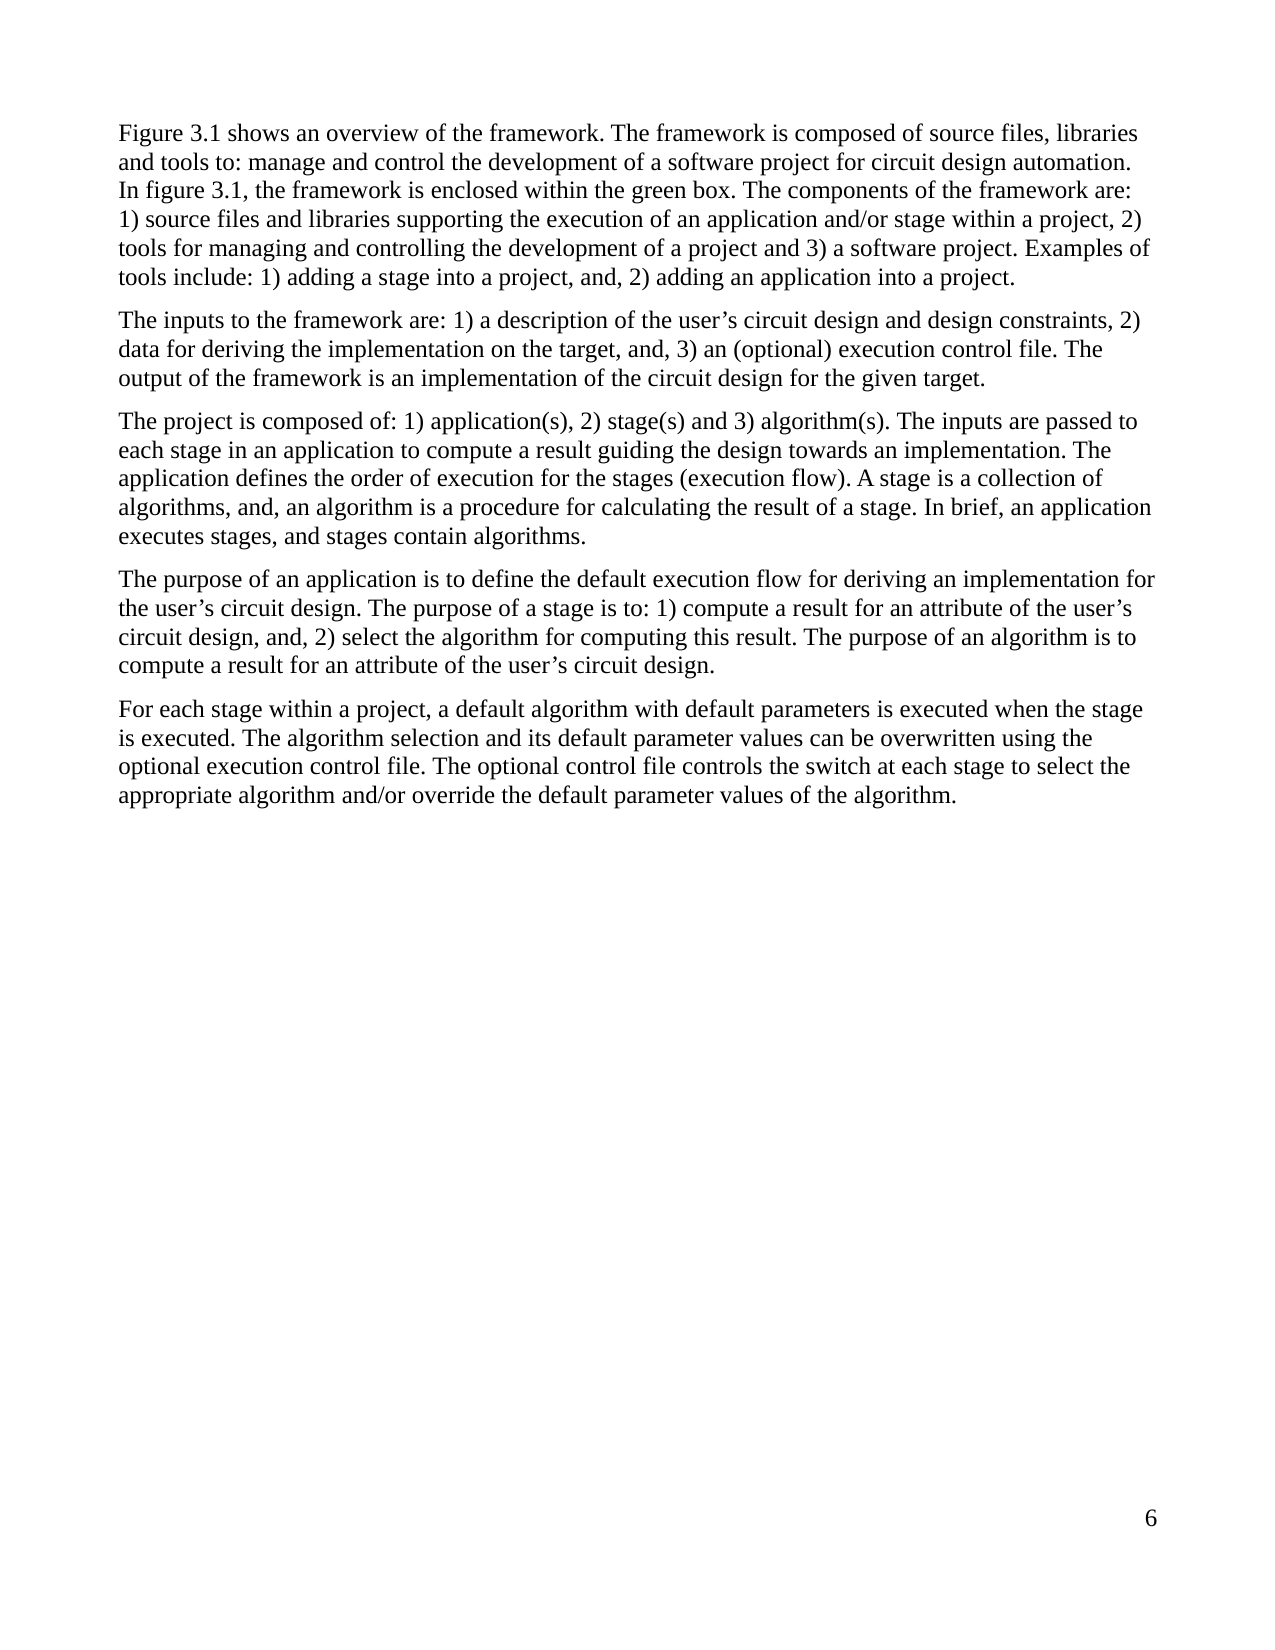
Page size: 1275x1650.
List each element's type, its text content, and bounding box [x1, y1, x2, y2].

text For each stage within a project, a default algorithm with default parameters is executed when the stage is executed. The algorithm selection and its default parameter values can be overwritten using the optional execution control file. The optional control file controls the switch at each stage to select the appropriate algorithm and/or override the default parameter values of the algorithm. [118, 694, 1157, 809]
text The project is composed of: 1) application(s), 2) stage(s) and 3) algorithm(s). The inputs are passed to each stage in an application to compute a result guiding the design towards an implementation. The application defines the order of execution for the stages (execution flow). A stage is a collection of algorithms, and, an algorithm is a procedure for calculating the result of a stage. In brief, an application executes stages, and stages contain algorithms. [118, 406, 1157, 550]
text The purpose of an application is to define the default execution flow for deriving an implementation for the user’s circuit design. The purpose of a stage is to: 1) compute a result for an attribute of the user’s circuit design, and, 2) select the algorithm for computing this result. The purpose of an algorithm is to compute a result for an attribute of the user’s circuit design. [118, 564, 1157, 679]
text Figure 3.1 shows an overview of the framework. The framework is composed of source files, libraries and tools to: manage and control the development of a software project for circuit design automation. In figure 3.1, the framework is enclosed within the green box. The components of the framework are: 1) source files and libraries supporting the execution of an application and/or stage within a project, 2) tools for managing and controlling the development of a project and 3) a software project. Examples of tools include: 1) adding a stage into a project, and, 2) adding an application into a project. [118, 118, 1157, 291]
text The inputs to the framework are: 1) a description of the user’s circuit design and design constraints, 2) data for deriving the implementation on the target, and, 3) an (optional) execution control file. The output of the framework is an implementation of the circuit design for the given target. [118, 305, 1157, 391]
